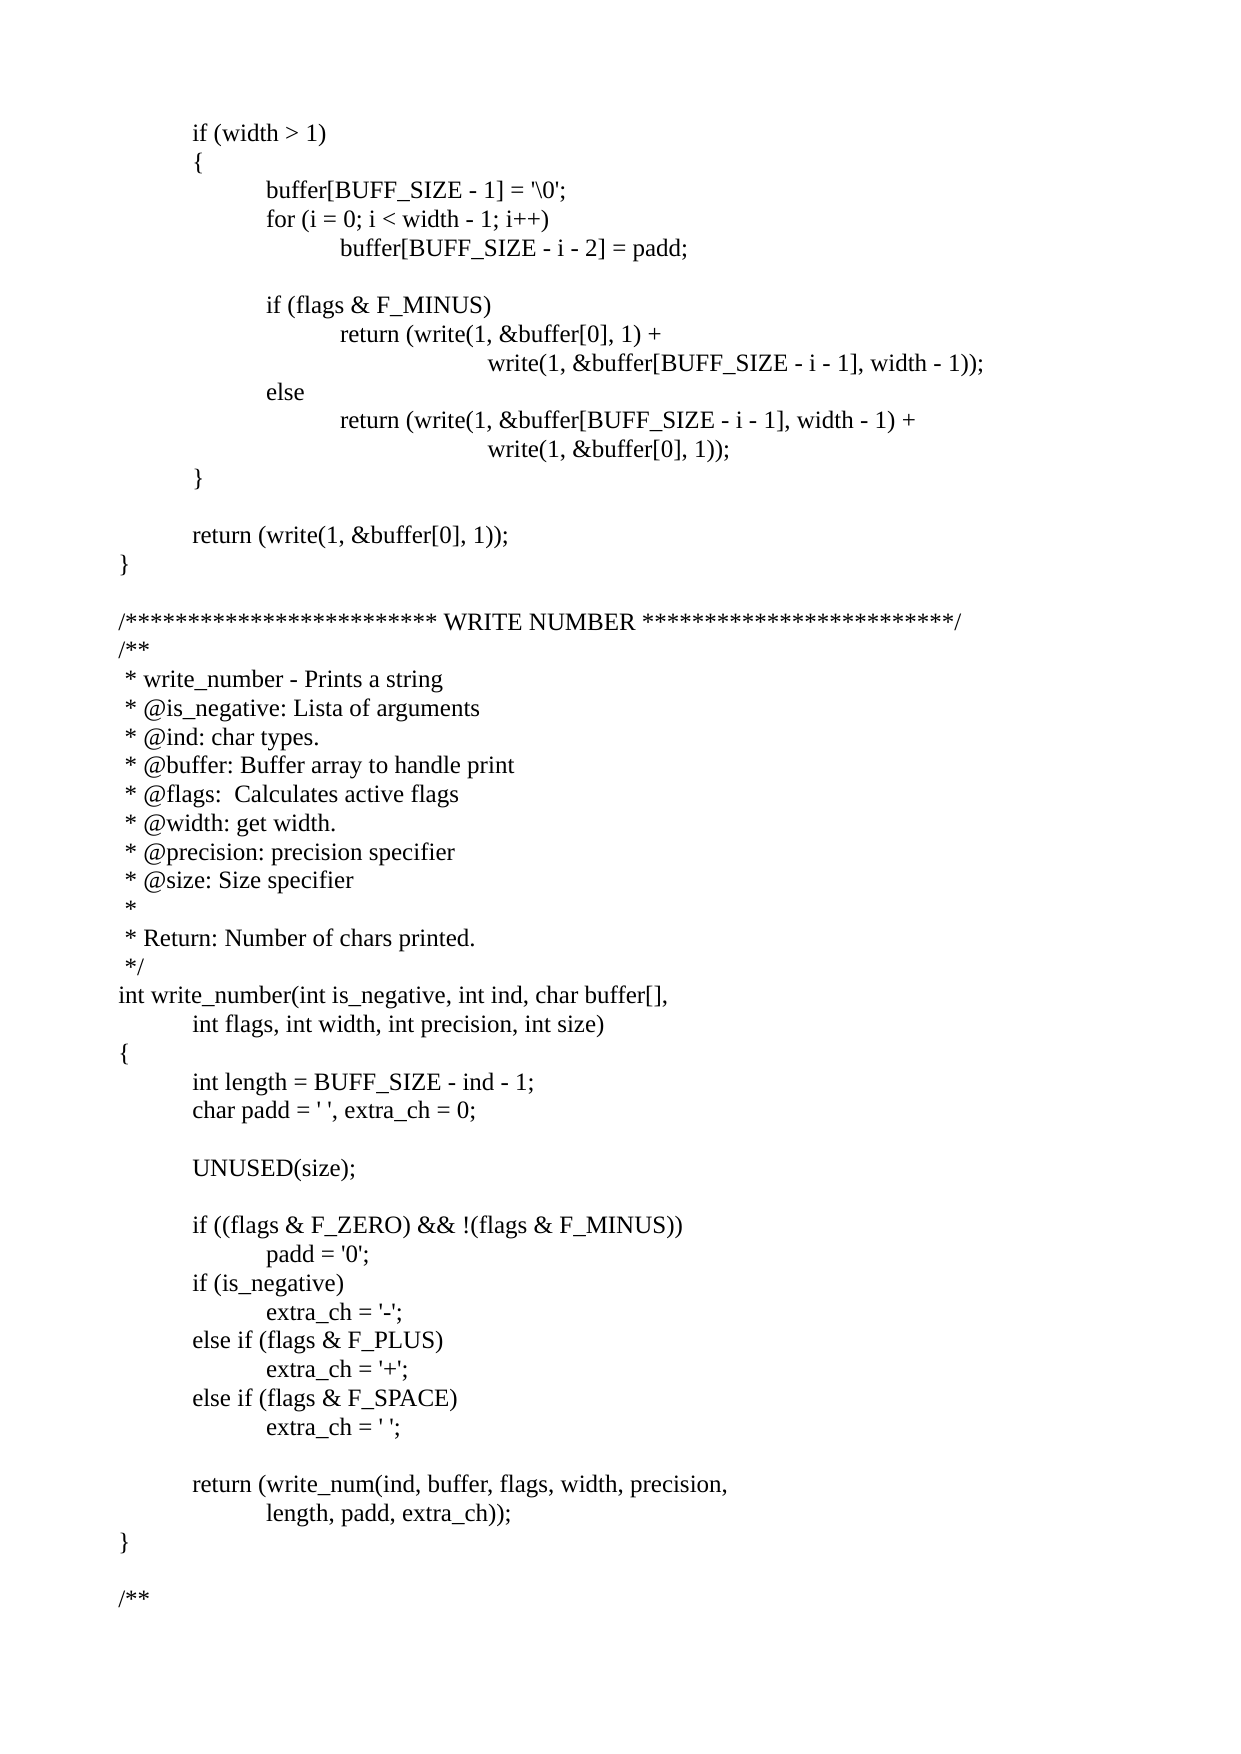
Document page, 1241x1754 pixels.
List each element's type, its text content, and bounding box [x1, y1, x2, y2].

text return (write(1, &buffer[0], 1)); [118, 521, 1122, 549]
text write(1, &buffer[BUFF_SIZE - i - 1], width - 1)); [118, 348, 1122, 377]
text extra_ch = '-'; [118, 1297, 1122, 1326]
text if (is_negative) [118, 1268, 1122, 1297]
text if (width > 1) [118, 118, 1122, 147]
text } [118, 549, 1122, 578]
text */ [118, 952, 1122, 981]
text else if (flags & F_SPACE) [118, 1383, 1122, 1412]
text write(1, &buffer[0], 1)); [118, 434, 1122, 463]
text int write_number(int is_negative, int ind, char buffer[], [118, 981, 1122, 1009]
text /** [118, 1584, 1122, 1613]
text padd = '0'; [118, 1239, 1122, 1268]
text * write_number - Prints a string [118, 664, 1122, 693]
text buffer[BUFF_SIZE - i - 2] = padd; [118, 233, 1122, 262]
text for (i = 0; i < width - 1; i++) [118, 204, 1122, 233]
text * @width: get width. [118, 808, 1122, 837]
text buffer[BUFF_SIZE - 1] = '\0'; [118, 176, 1122, 204]
text return (write_num(ind, buffer, flags, width, precision, [118, 1469, 1122, 1498]
text else [118, 377, 1122, 406]
text return (write(1, &buffer[BUFF_SIZE - i - 1], width - 1) + [118, 406, 1122, 434]
text * @is_negative: Lista of arguments [118, 693, 1122, 722]
text * Return: Number of chars printed. [118, 923, 1122, 952]
text } [118, 1527, 1122, 1556]
text } [118, 463, 1122, 492]
text else if (flags & F_PLUS) [118, 1326, 1122, 1354]
text * @buffer: Buffer array to handle print [118, 751, 1122, 779]
text char padd = ' ', extra_ch = 0; [118, 1096, 1122, 1124]
text return (write(1, &buffer[0], 1) + [118, 319, 1122, 348]
text /** [118, 636, 1122, 664]
text { [118, 147, 1122, 176]
text extra_ch = '+'; [118, 1354, 1122, 1383]
text * @flags: Calculates active flags [118, 779, 1122, 808]
text UNUSED(size); [118, 1153, 1122, 1182]
text * [118, 894, 1122, 923]
text extra_ch = ' '; [118, 1412, 1122, 1441]
text length, padd, extra_ch)); [118, 1498, 1122, 1527]
text if (flags & F_MINUS) [118, 291, 1122, 319]
text * @ind: char types. [118, 722, 1122, 751]
text * @size: Size specifier [118, 866, 1122, 894]
text { [118, 1038, 1122, 1067]
text int length = BUFF_SIZE - ind - 1; [118, 1067, 1122, 1096]
text /************************* WRITE NUMBER *************************/ [118, 607, 1122, 636]
text int flags, int width, int precision, int size) [118, 1009, 1122, 1038]
text if ((flags & F_ZERO) && !(flags & F_MINUS)) [118, 1211, 1122, 1239]
text * @precision: precision specifier [118, 837, 1122, 866]
